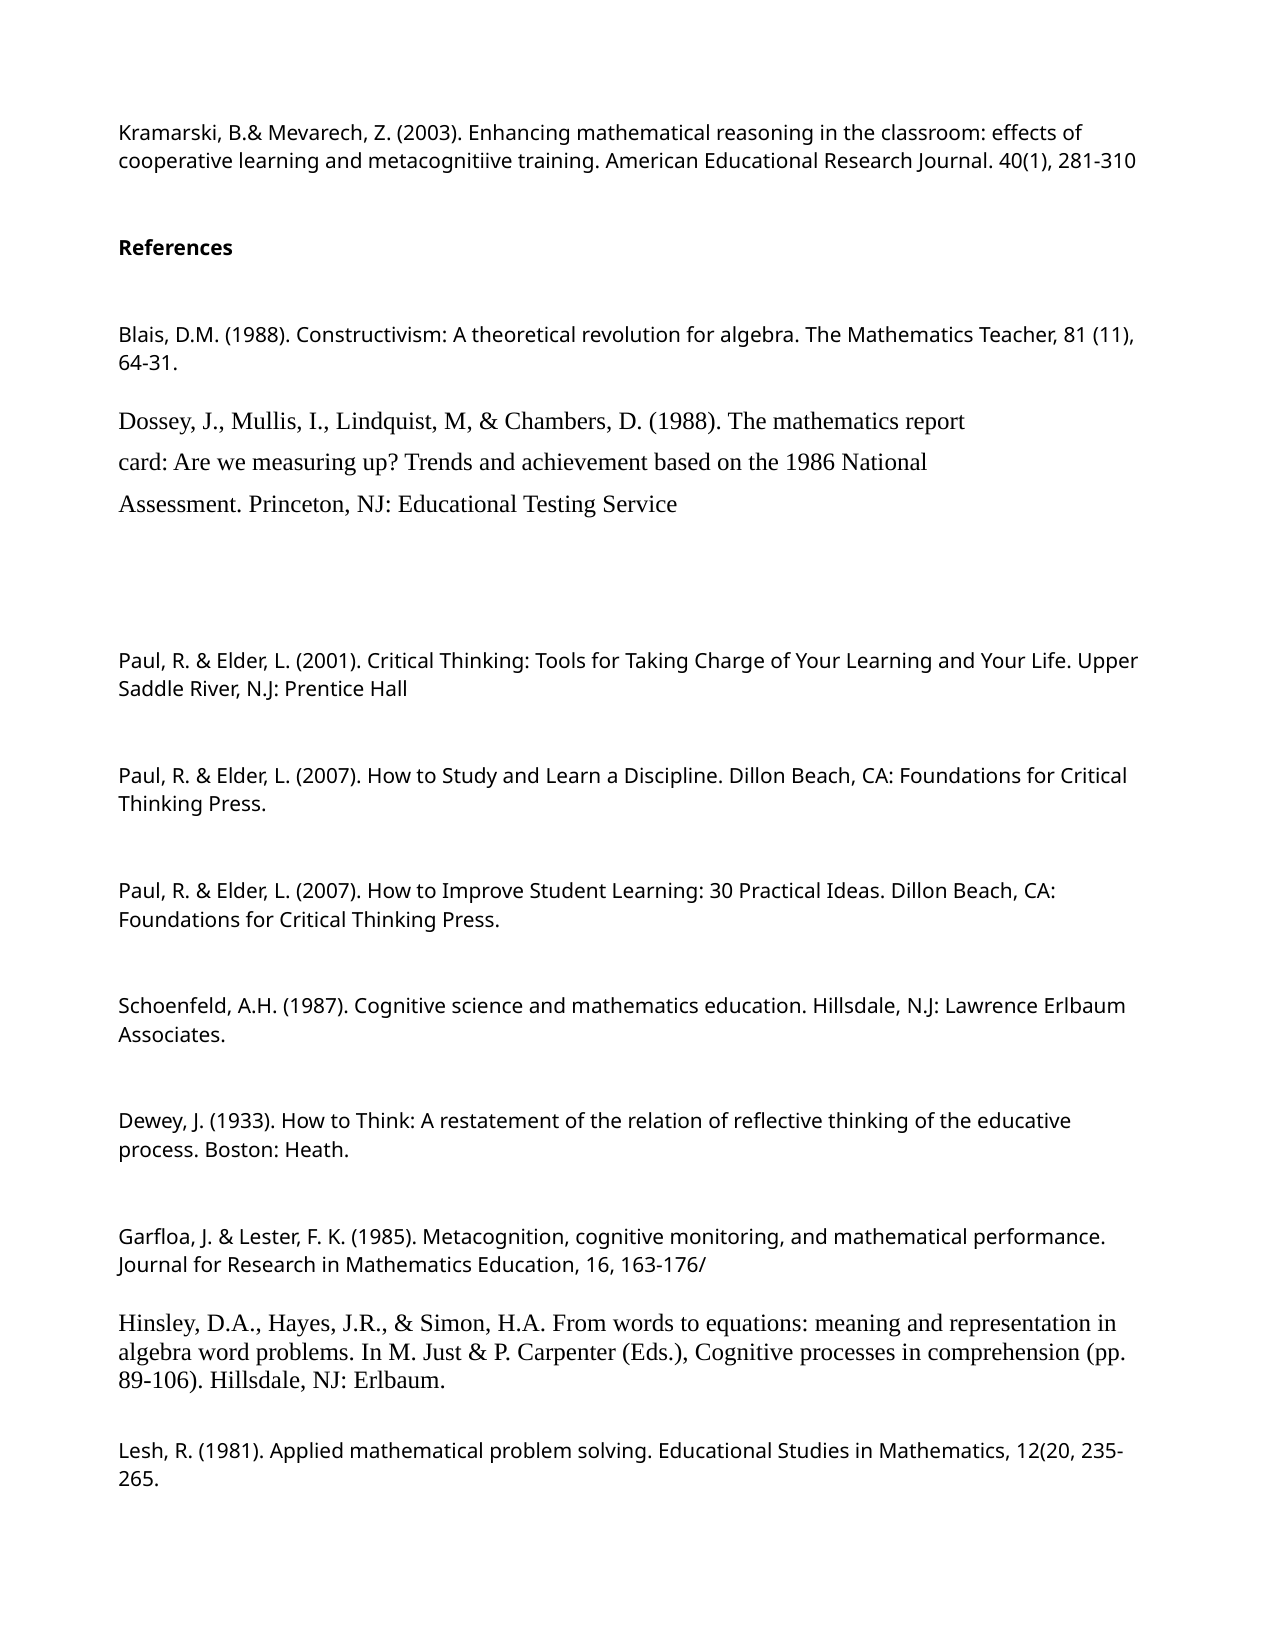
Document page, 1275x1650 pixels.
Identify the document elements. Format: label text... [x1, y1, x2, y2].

text Paul, R. & Elder, L. (2001). Critical Thinking: Tools for Taking Charge of Your Learning and Your Life. Upper Saddle River, N.J: Prentice Hall [118, 646, 1157, 703]
text Kramarski, B.& Mevarech, Z. (2003). Enhancing mathematical reasoning in the classroom: effects of cooperative learning and metacognitiive training. American Educational Research Journal. 40(1), 281-310 [118, 118, 1157, 175]
text Garfloa, J. & Lester, F. K. (1985). Metacognition, cognitive monitoring, and mathematical performance. Journal for Research in Mathematics Education, 16, 163-176/ [118, 1222, 1157, 1279]
text Assessment. Princeton, NJ: Educational Testing Service [118, 489, 1157, 517]
text Dossey, J., Mullis, I., Lindquist, M, & Chambers, D. (1988). The mathematics report [118, 406, 1157, 435]
text Lesh, R. (1981). Applied mathematical problem solving. Educational Studies in Mathematics, 12(20, 235-265. [118, 1436, 1157, 1493]
text card: Are we measuring up? Trends and achievement based on the 1986 National [118, 447, 1157, 476]
text Blais, D.M. (1988). Constructivism: A theoretical revolution for algebra. The Mathematics Teacher, 81 (11), 64-31. [118, 320, 1157, 377]
text Paul, R. & Elder, L. (2007). How to Study and Learn a Discipline. Dillon Beach, CA: Foundations for Critical Thinking Press. [118, 761, 1157, 818]
text Dewey, J. (1933). How to Think: A restatement of the relation of reflective thinking of the educative process. Boston: Heath. [118, 1107, 1157, 1163]
text Schoenfeld, A.H. (1987). Cognitive science and mathematics education. Hillsdale, N.J: Lawrence Erlbaum Associates. [118, 991, 1157, 1048]
text References [118, 233, 1157, 262]
text Paul, R. & Elder, L. (2007). How to Improve Student Learning: 30 Practical Ideas. Dillon Beach, CA: Foundations for Critical Thinking Press. [118, 876, 1157, 933]
text Hinsley, D.A., Hayes, J.R., & Simon, H.A. From words to equations: meaning and representation in algebra word problems. In M. Just & P. Carpenter (Eds.), Cognitive processes in comprehension (pp. 89-106). Hillsdale, NJ: Erlbaum. [118, 1308, 1157, 1394]
